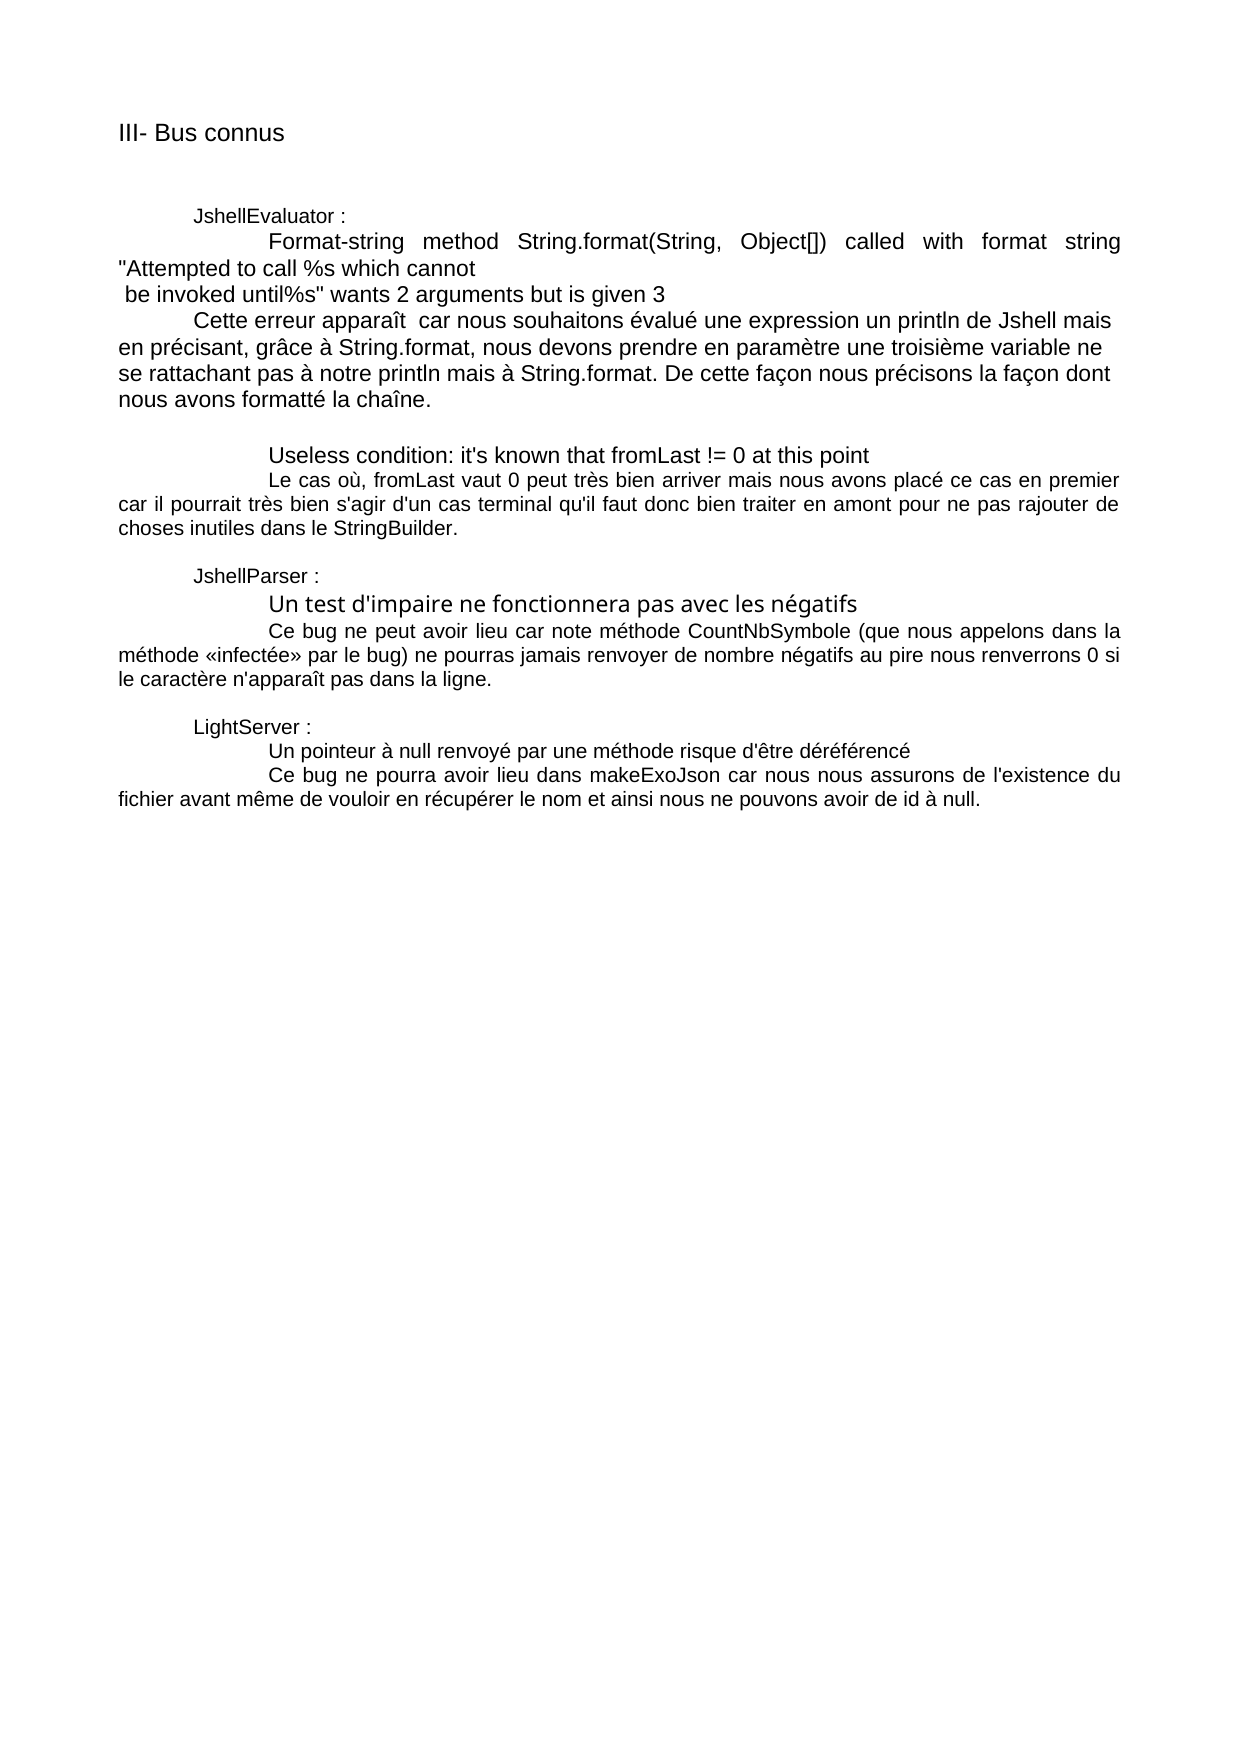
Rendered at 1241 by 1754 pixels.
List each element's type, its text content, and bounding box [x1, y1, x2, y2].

text LightServer : [118, 715, 1122, 739]
text Ce bug ne peut avoir lieu car note méthode CountNbSymbole (que nous appelons dans la méthode «infectée» par le bug) ne pourras jamais renvoyer de nombre négatifs au pire nous renverrons 0 si le caractère n'apparaît pas dans la ligne. [118, 619, 1122, 691]
text Useless condition: it's known that fromLast != 0 at this point [118, 442, 1122, 468]
text Le cas où, fromLast vaut 0 peut très bien arriver mais nous avons placé ce cas en premier car il pourrait très bien s'agir d'un cas terminal qu'il faut donc bien traiter en amont pour ne pas rajouter de choses inutiles dans le StringBuilder. [118, 468, 1122, 540]
text Cette erreur apparaît car nous souhaitons évalué une expression un println de Jshell mais en précisant, grâce à String.format, nous devons prendre en paramètre une troisième variable ne se rattachant pas à notre println mais à String.format. De cette façon nous précisons la façon dont nous avons formatté la chaîne. [118, 307, 1122, 413]
text Un test d'impaire ne fonctionnera pas avec les négatifs [118, 588, 1122, 619]
text Format-string method String.format(String, Object[]) called with format string "Attempted to call %s which cannot [118, 228, 1122, 281]
text Un pointeur à null renvoyé par une méthode risque d'être déréférencé [118, 739, 1122, 763]
text JshellParser : [118, 564, 1122, 588]
text JshellEvaluator : [118, 204, 1122, 228]
text III- Bus connus [118, 118, 1122, 147]
text Ce bug ne pourra avoir lieu dans makeExoJson car nous nous assurons de l'existence du fichier avant même de vouloir en récupérer le nom et ainsi nous ne pouvons avoir de id à null. [118, 763, 1122, 811]
text be invoked until%s" wants 2 arguments but is given 3 [118, 281, 1122, 307]
